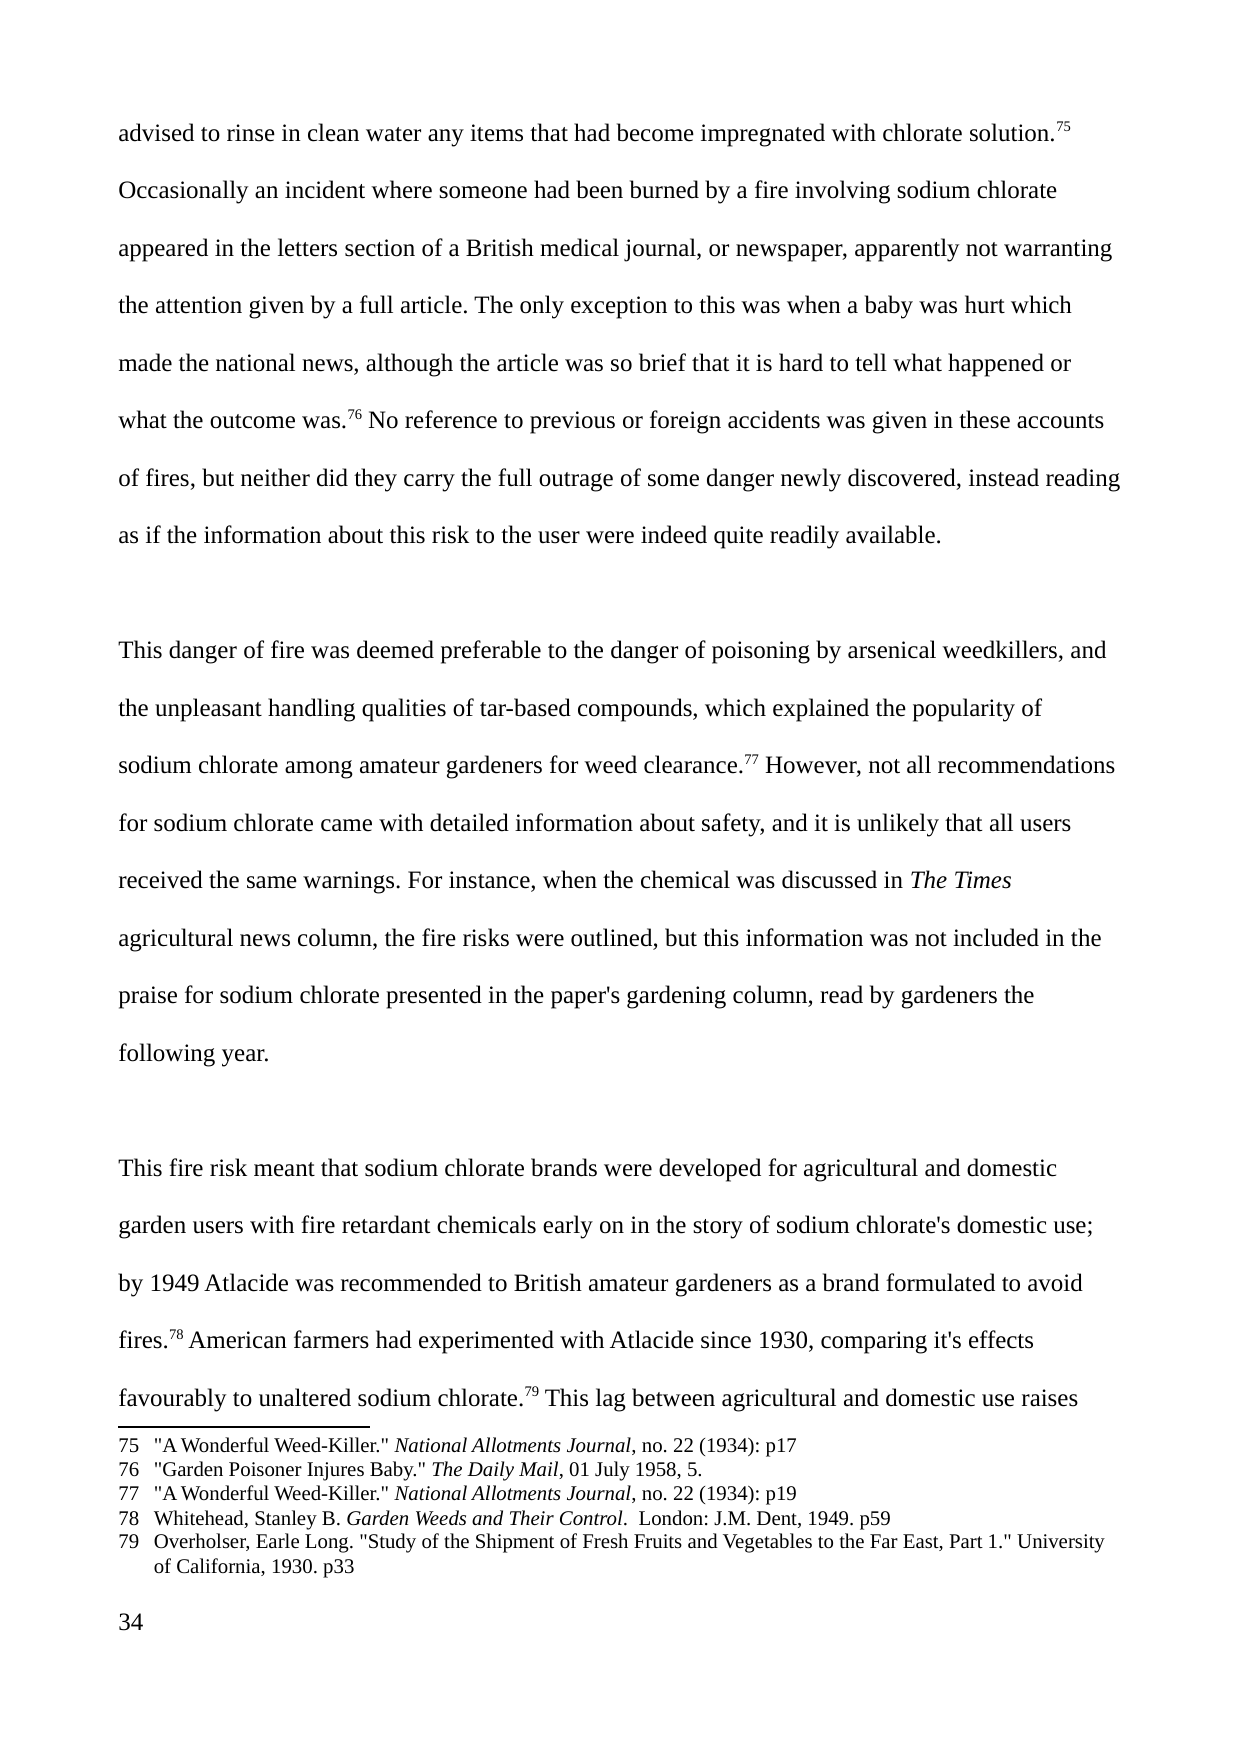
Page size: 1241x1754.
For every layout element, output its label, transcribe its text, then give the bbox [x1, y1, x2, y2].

text "A Wonderful Weed-Killer." National Allotments Journal, no. 22 (1934): p19 [118, 1481, 1122, 1505]
text "A Wonderful Weed-Killer." National Allotments Journal, no. 22 (1934): p17 [118, 1433, 1122, 1457]
text advised to rinse in clean water any items that had become impregnated with chlorate solution. Occasionally an incident where someone had been burned by a fire involving sodium chlorate appeared in the letters section of a British medical journal, or newspaper, apparently not warranting the attention given by a full article. The only exception to this was when a baby was hurt which made the national news, although the article was so brief that it is hard to tell what happened or what the outcome was. No reference to previous or foreign accidents was given in these accounts of fires, but neither did they carry the full outrage of some danger newly discovered, instead reading as if the information about this risk to the user were indeed quite readily available. [118, 118, 1122, 549]
text Overholser, Earle Long. "Study of the Shipment of Fresh Fruits and Vegetables to the Far East, Part 1." University of California, 1930. p33 [118, 1529, 1122, 1578]
text "Garden Poisoner Injures Baby." The Daily Mail, 01 July 1958, 5. [118, 1457, 1122, 1481]
text This danger of fire was deemed preferable to the danger of poisoning by arsenical weedkillers, and the unpleasant handling qualities of tar-based compounds, which explained the popularity of sodium chlorate among amateur gardeners for weed clearance. However, not all recommendations for sodium chlorate came with detailed information about safety, and it is unlikely that all users received the same warnings. For instance, when the chemical was discussed in The Times agricultural news column, the fire risks were outlined, but this information was not included in the praise for sodium chlorate presented in the paper's gardening column, read by gardeners the following year. [118, 636, 1122, 1067]
text This fire risk meant that sodium chlorate brands were developed for agricultural and domestic garden users with fire retardant chemicals early on in the story of sodium chlorate's domestic use; by 1949 Atlacide was recommended to British amateur gardeners as a brand formulated to avoid fires. American farmers had experimented with Atlacide since 1930, comparing it's effects favourably to unaltered sodium chlorate. This lag between agricultural and domestic use raises [118, 1153, 1122, 1412]
text Whitehead, Stanley B. Garden Weeds and Their Control. London: J.M. Dent, 1949. p59 [118, 1505, 1122, 1529]
